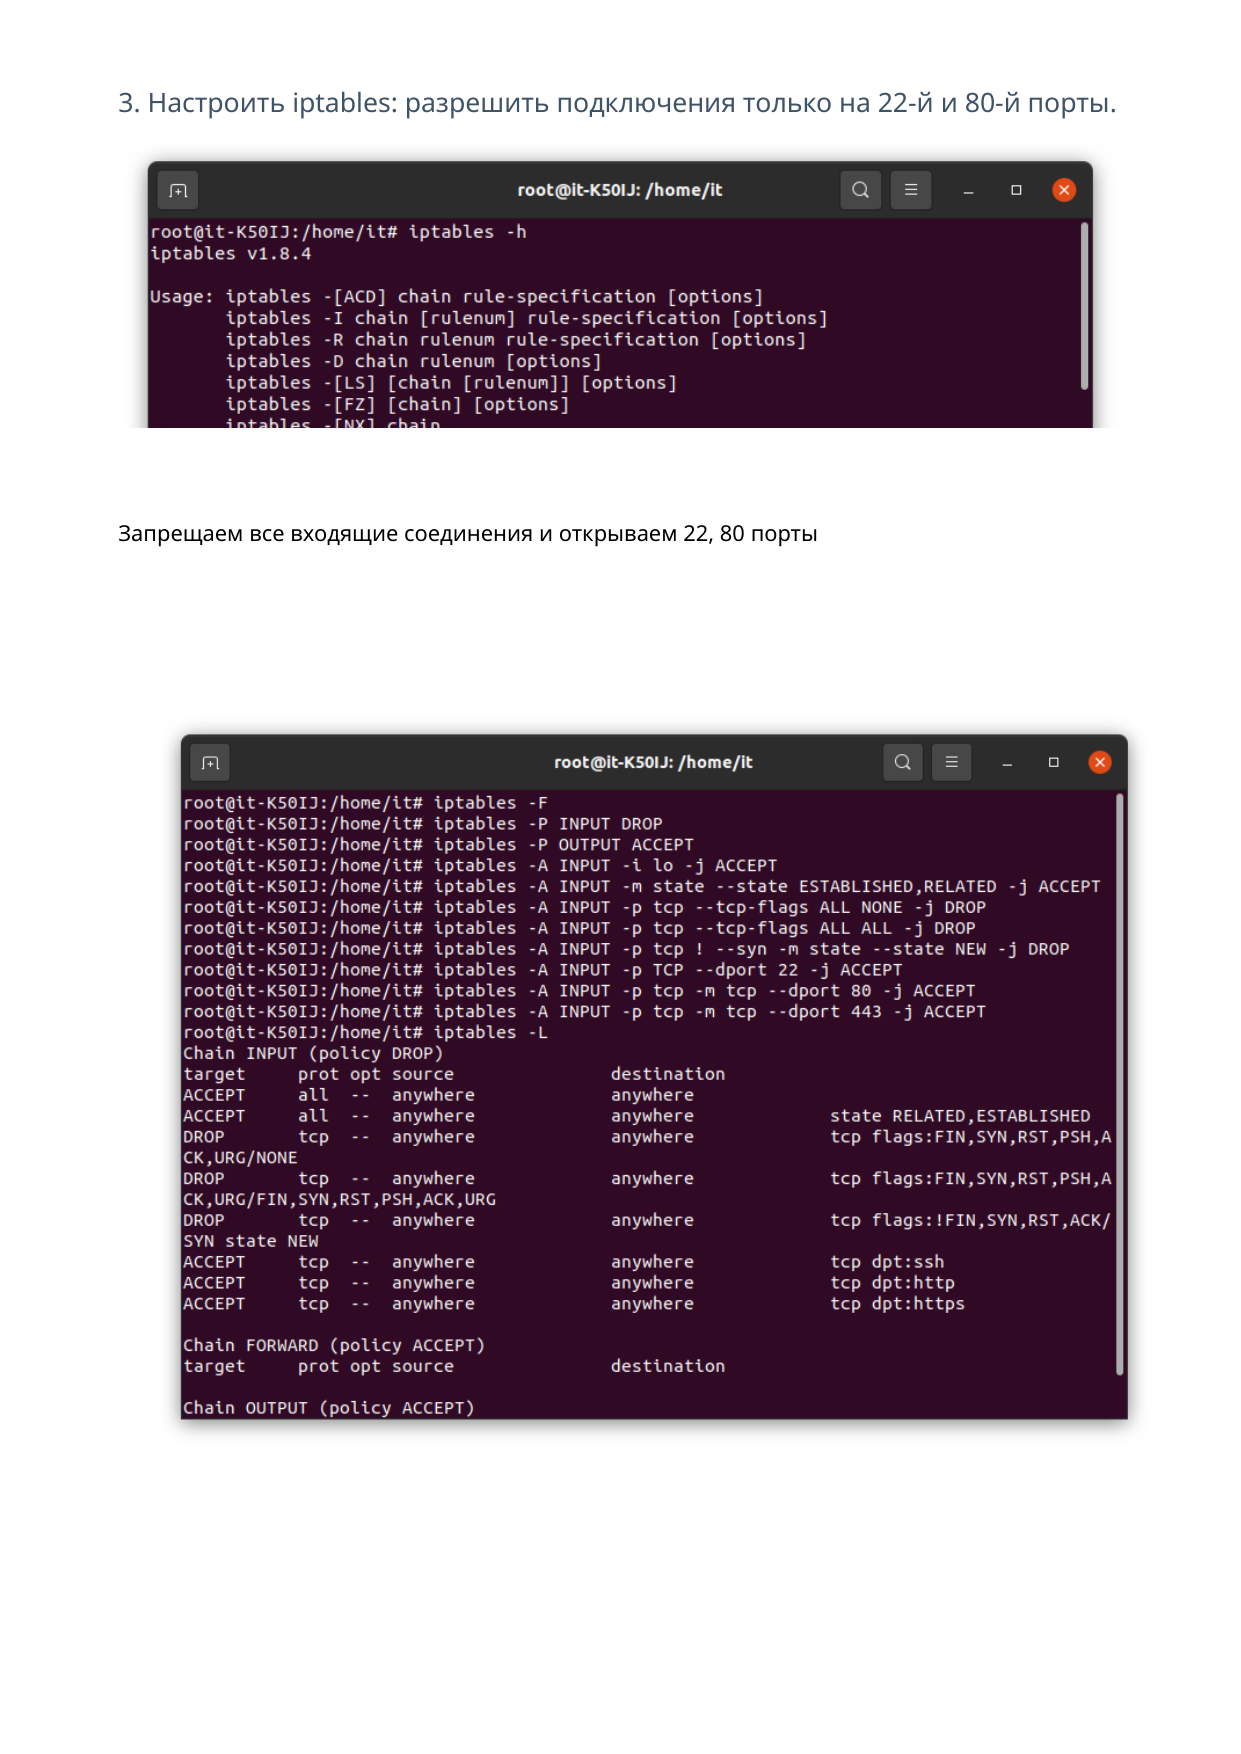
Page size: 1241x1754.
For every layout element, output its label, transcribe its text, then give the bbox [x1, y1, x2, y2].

text Запрещаем все входящие соединения и открываем 22, 80 порты [118, 511, 1122, 548]
subtitle 3. Настроить iptables: разрешить подключения только на 22-й и 80-й порты. [118, 83, 1122, 120]
picture [118, 136, 1123, 428]
picture [152, 709, 1157, 1452]
